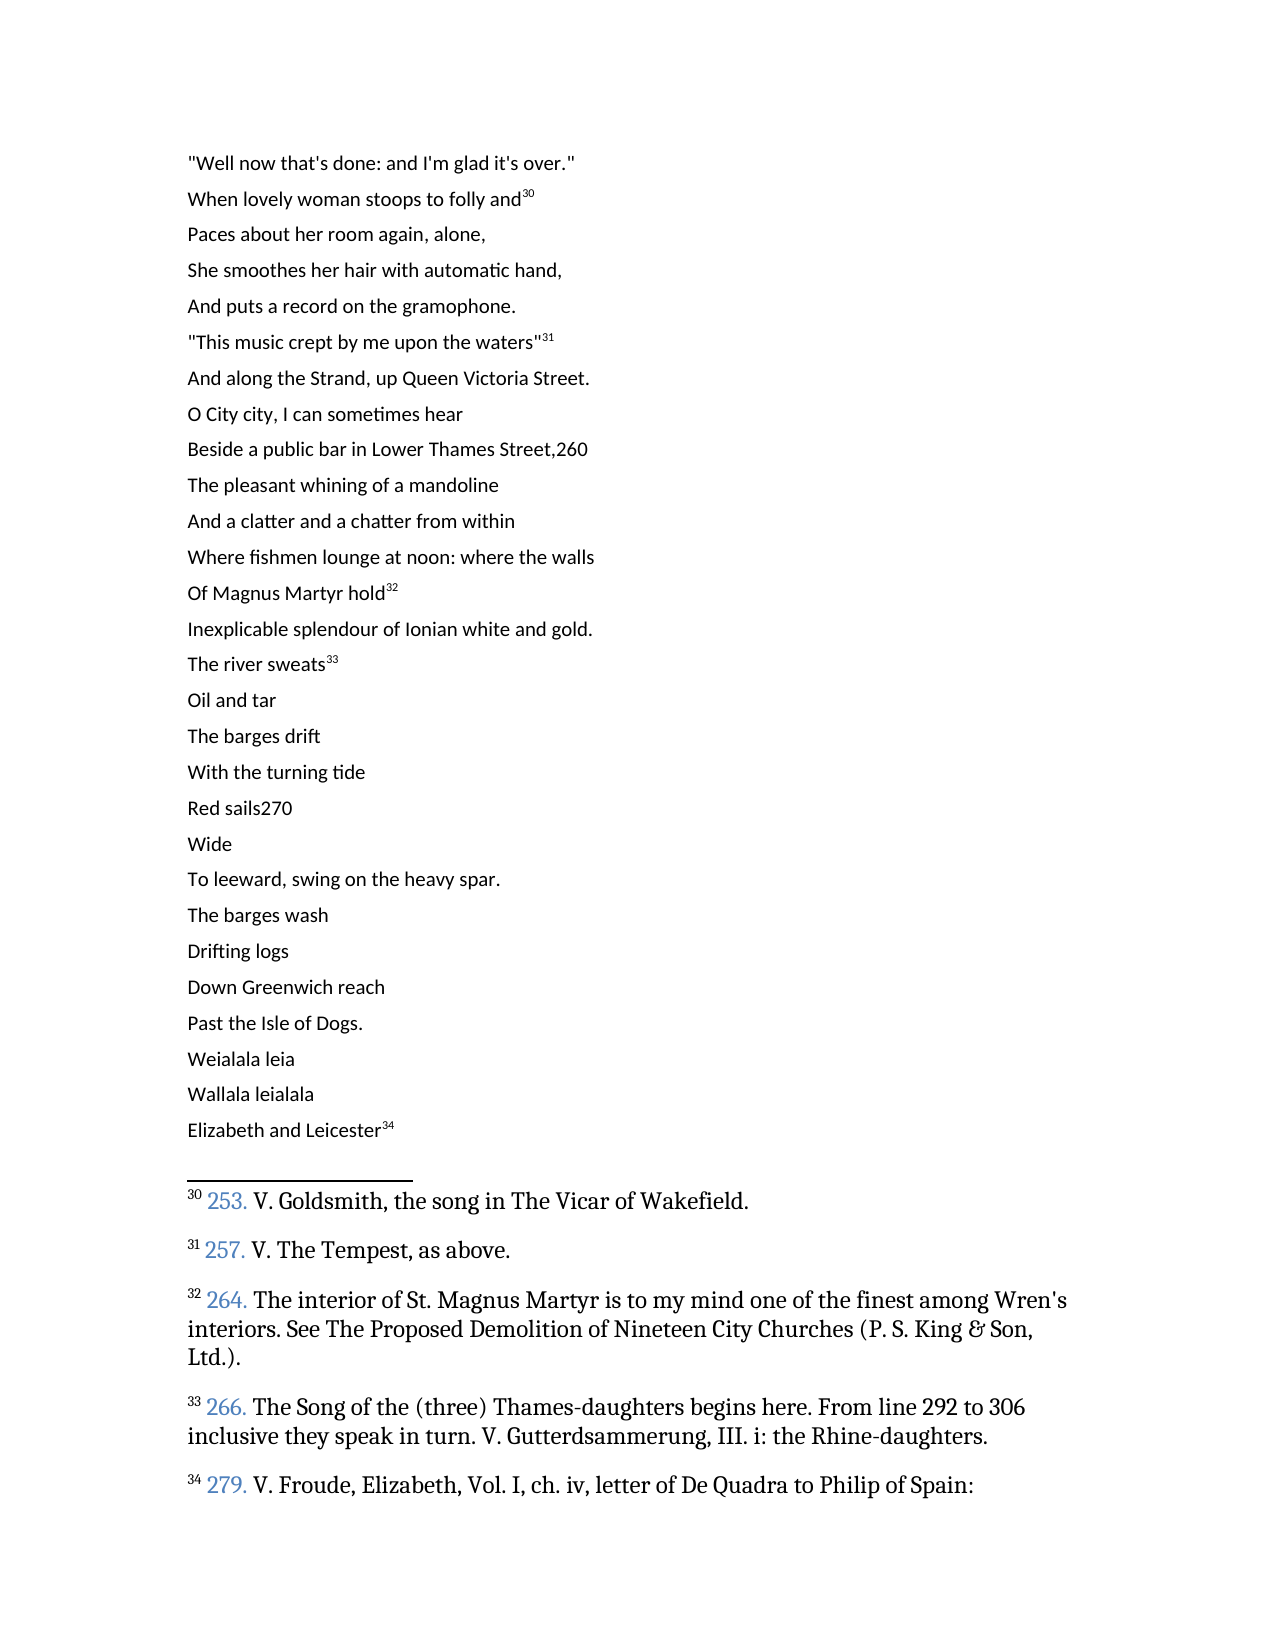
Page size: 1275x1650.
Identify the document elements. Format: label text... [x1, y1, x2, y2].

text With the turning tide [187, 759, 1087, 784]
text The pleasant whining of a mandoline [187, 472, 1087, 498]
text 253. V. Goldsmith, the song in The Vicar of Wakefield. [187, 1187, 1087, 1215]
text Weialala leia [187, 1046, 1087, 1071]
text Oil and tar [187, 687, 1087, 713]
text Paces about her room again, alone, [187, 222, 1087, 247]
text 266. The Song of the (three) Thames-daughters begins here. From line 292 to 306 inclusive they speak in turn. V. Gutterdsammerung, III. i: the Rhine-daughters. [187, 1393, 1087, 1450]
text O City city, I can sometimes hear [187, 401, 1087, 426]
text Where fishmen lounge at noon: where the walls [187, 544, 1087, 569]
text Elizabeth and Leicester [187, 1117, 1087, 1143]
text Of Magnus Martyr hold [187, 580, 1087, 605]
text Inexplicable splendour of Ionian white and gold. [187, 616, 1087, 641]
text 257. V. The Tempest, as above. [187, 1236, 1087, 1265]
text Wide [187, 831, 1087, 856]
text "This music crept by me upon the waters" [187, 329, 1087, 354]
text "Well now that's done: and I'm glad it's over." [187, 150, 1087, 175]
text Drifting logs [187, 938, 1087, 964]
text The river sweats [187, 652, 1087, 677]
text And a clatter and a chatter from within [187, 508, 1087, 534]
text To leeward, swing on the heavy spar. [187, 867, 1087, 892]
text Down Greenwich reach [187, 974, 1087, 999]
text She smoothes her hair with automatic hand, [187, 257, 1087, 283]
text 279. V. Froude, Elizabeth, Vol. I, ch. iv, letter of De Quadra to Philip of Spain: [187, 1471, 1087, 1500]
text 264. The interior of St. Magnus Martyr is to my mind one of the finest among Wren's interiors. See The Proposed Demolition of Nineteen City Churches (P. S. King & Son, Ltd.). [187, 1286, 1087, 1372]
text When lovely woman stoops to folly and [187, 186, 1087, 211]
text Past the Isle of Dogs. [187, 1010, 1087, 1035]
text Wallala leialala [187, 1082, 1087, 1107]
text The barges drift [187, 723, 1087, 749]
text Beside a public bar in Lower Thames Street,260 [187, 437, 1087, 462]
text The barges wash [187, 902, 1087, 928]
text Red sails270 [187, 795, 1087, 820]
text And along the Strand, up Queen Victoria Street. [187, 365, 1087, 390]
text And puts a record on the gramophone. [187, 293, 1087, 319]
